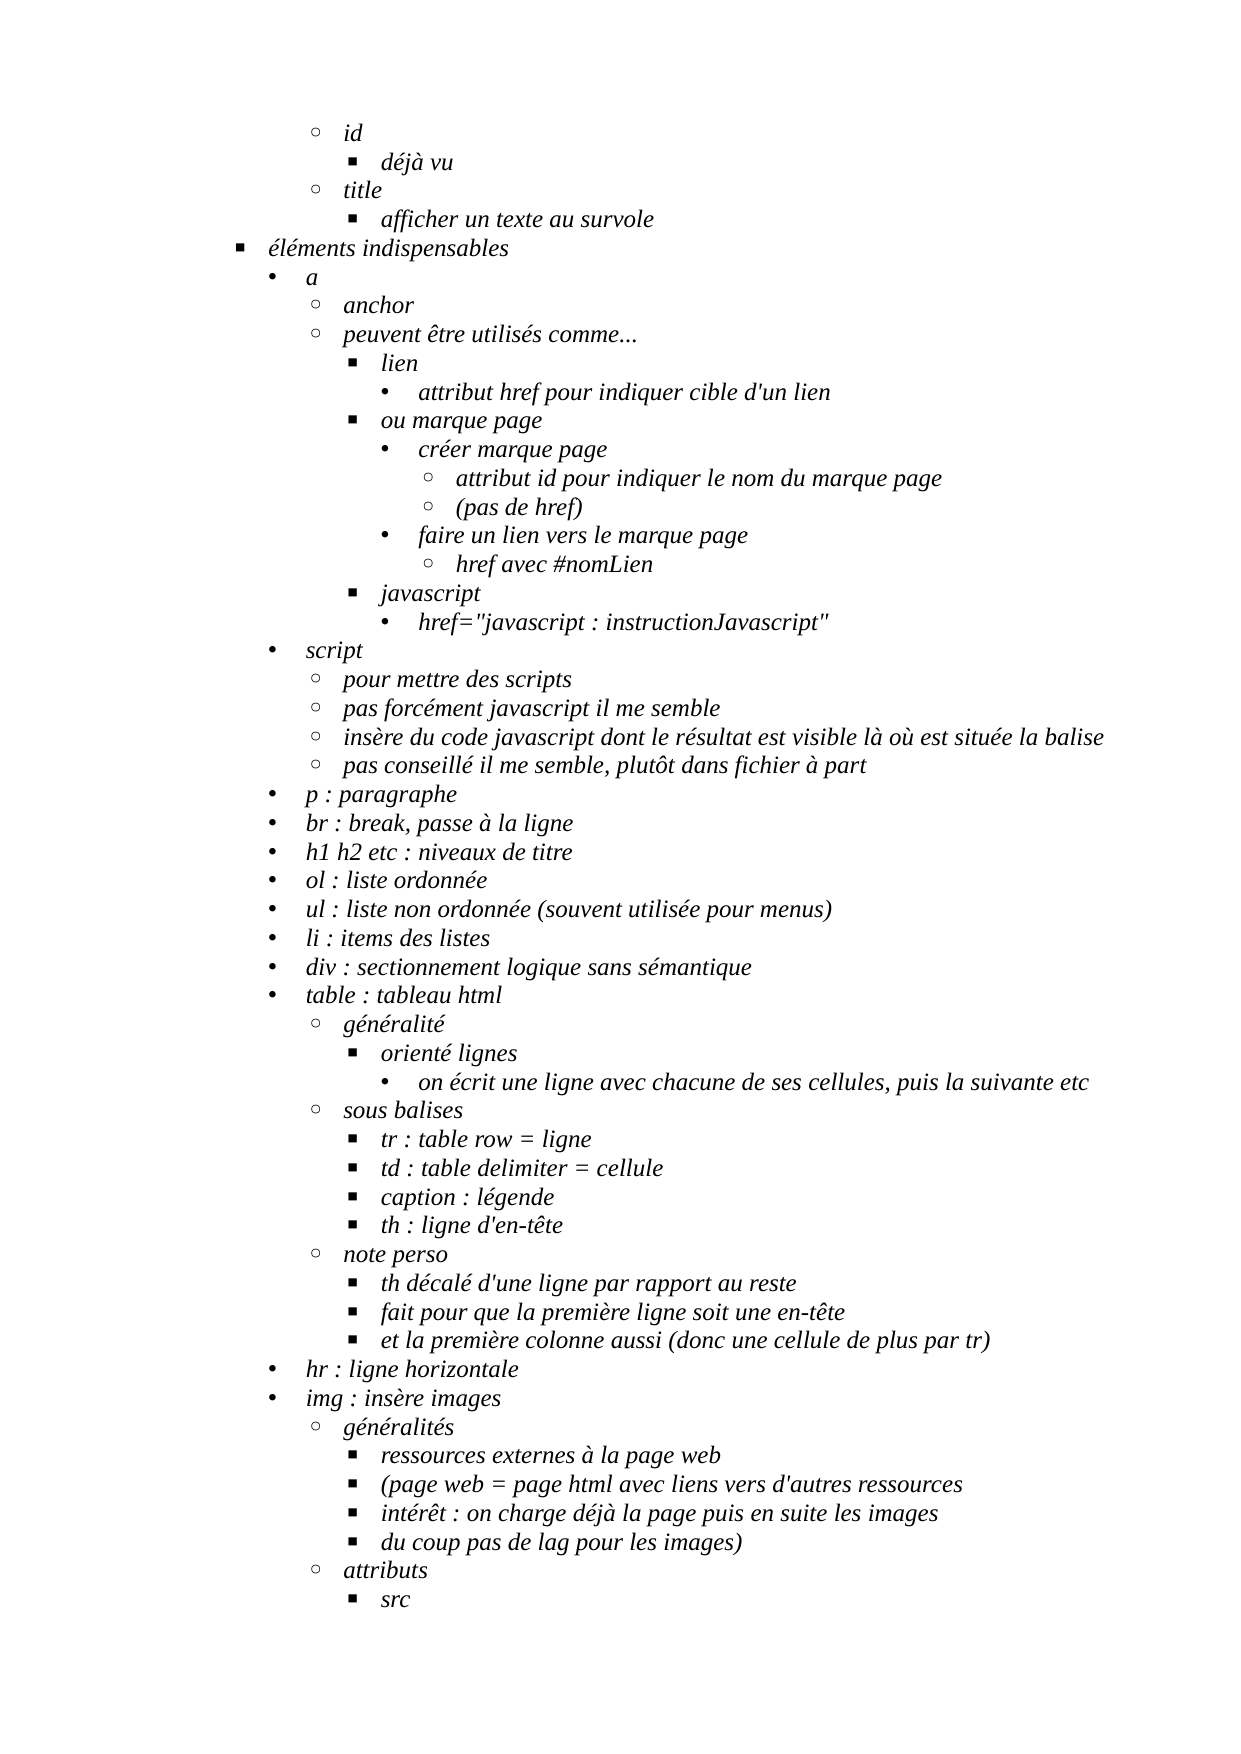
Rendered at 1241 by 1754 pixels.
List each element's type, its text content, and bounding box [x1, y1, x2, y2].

list ou marque page [343, 406, 1122, 434]
list insère du code javascript dont le résultat est visible là où est située la balise [306, 722, 1122, 751]
list (page web = page html avec liens vers d'autres ressources [343, 1469, 1122, 1498]
list sous balises [306, 1096, 1122, 1124]
list href="javascript : instructionJavascript" [381, 607, 1122, 636]
list afficher un texte au survole [343, 204, 1122, 233]
list div : sectionnement logique sans sémantique [268, 952, 1122, 981]
list href avec #nomLien [418, 549, 1122, 578]
list on écrit une ligne avec chacune de ses cellules, puis la suivante etc [381, 1067, 1122, 1096]
list javascript [343, 578, 1122, 607]
list (pas de href) [418, 492, 1122, 521]
list intérêt : on charge déjà la page puis en suite les images [343, 1498, 1122, 1527]
list src [343, 1584, 1122, 1613]
list h1 h2 etc : niveaux de titre [268, 837, 1122, 866]
list table : tableau html [268, 981, 1122, 1009]
list a [268, 262, 1122, 291]
list note perso [306, 1239, 1122, 1268]
list td : table delimiter = cellule [343, 1153, 1122, 1182]
list attribut href pour indiquer cible d'un lien [381, 377, 1122, 406]
list ol : liste ordonnée [268, 866, 1122, 894]
list pour mettre des scripts [306, 664, 1122, 693]
list fait pour que la première ligne soit une en-tête [343, 1297, 1122, 1326]
list anchor [306, 291, 1122, 319]
list hr : ligne horizontale [268, 1354, 1122, 1383]
list orienté lignes [343, 1038, 1122, 1067]
list ul : liste non ordonnée (souvent utilisée pour menus) [268, 894, 1122, 923]
list généralités [306, 1412, 1122, 1441]
list généralité [306, 1009, 1122, 1038]
list script [268, 636, 1122, 664]
list li : items des listes [268, 923, 1122, 952]
list peuvent être utilisés comme... [306, 319, 1122, 348]
list déjà vu [343, 147, 1122, 176]
list ressources externes à la page web [343, 1441, 1122, 1469]
list du coup pas de lag pour les images) [343, 1527, 1122, 1556]
list caption : légende [343, 1182, 1122, 1211]
list br : break, passe à la ligne [268, 808, 1122, 837]
list créer marque page [381, 434, 1122, 463]
list tr : table row = ligne [343, 1124, 1122, 1153]
list title [306, 176, 1122, 204]
list et la première colonne aussi (donc une cellule de plus par tr) [343, 1326, 1122, 1354]
list p : paragraphe [268, 779, 1122, 808]
list pas forcément javascript il me semble [306, 693, 1122, 722]
list pas conseillé il me semble, plutôt dans fichier à part [306, 751, 1122, 779]
list th : ligne d'en-tête [343, 1211, 1122, 1239]
list attribut id pour indiquer le nom du marque page [418, 463, 1122, 492]
list faire un lien vers le marque page [381, 521, 1122, 549]
list lien [343, 348, 1122, 377]
list th décalé d'une ligne par rapport au reste [343, 1268, 1122, 1297]
list img : insère images [268, 1383, 1122, 1412]
list id [306, 118, 1122, 147]
list éléments indispensables [231, 233, 1122, 262]
list attributs [306, 1556, 1122, 1584]
